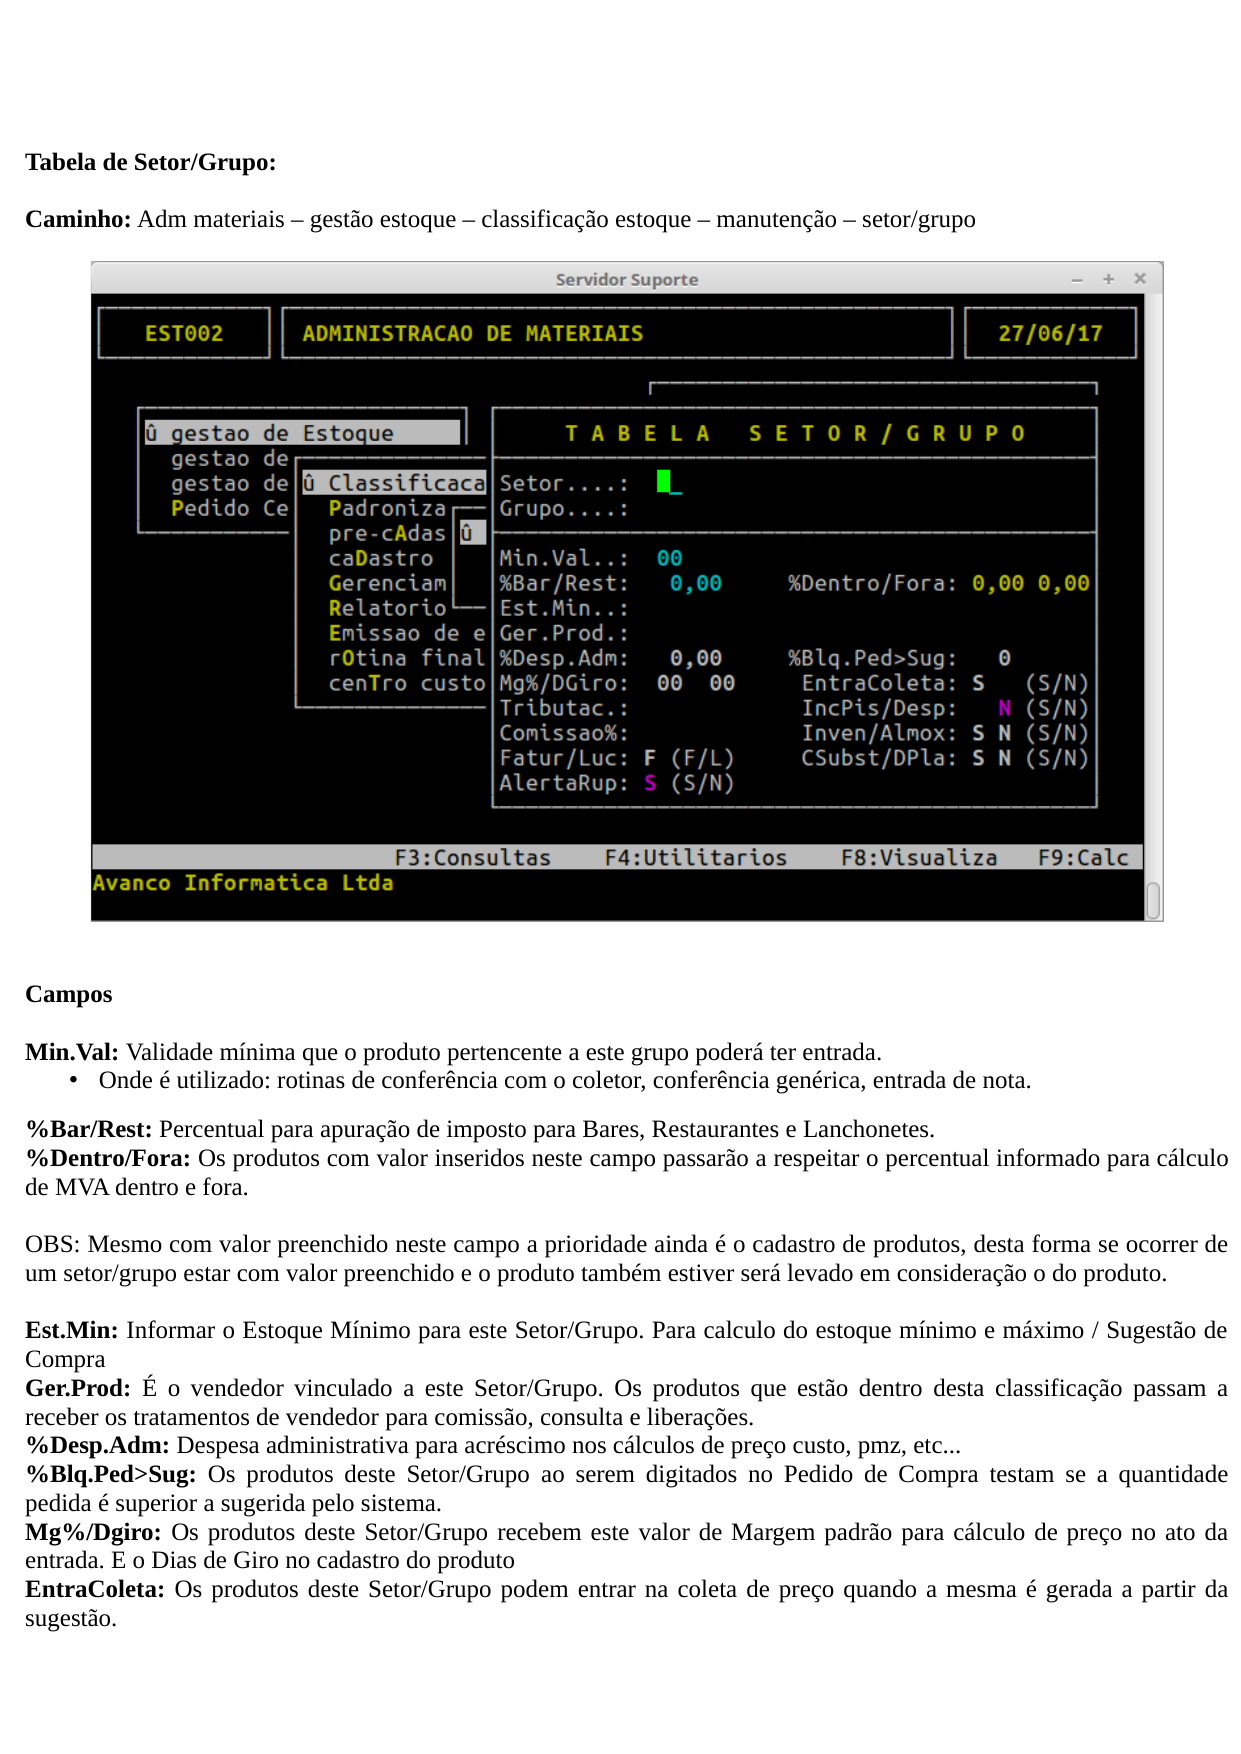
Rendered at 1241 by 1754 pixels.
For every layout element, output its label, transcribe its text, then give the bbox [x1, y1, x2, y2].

picture [90, 261, 1164, 922]
text %Dentro/Fora: Os produtos com valor inseridos neste campo passarão a respeitar o percentual informado para cálculo de MVA dentro e fora. [25, 1143, 1230, 1201]
list Onde é utilizado: rotinas de conferência com o coletor, conferência genérica, entrada de nota. [69, 1065, 1230, 1094]
text Campos [25, 979, 1230, 1008]
text EntraColeta: Os produtos deste Setor/Grupo podem entrar na coleta de preço quando a mesma é gerada a partir da sugestão. [25, 1574, 1230, 1632]
text Ger.Prod: É o vendedor vinculado a este Setor/Grupo. Os produtos que estão dentro desta classificação passam a receber os tratamentos de vendedor para comissão, consulta e liberações. [25, 1373, 1230, 1431]
text Mg%/Dgiro: Os produtos deste Setor/Grupo recebem este valor de Margem padrão para cálculo de preço no ato da entrada. E o Dias de Giro no cadastro do produto [25, 1517, 1230, 1574]
text Min.Val: Validade mínima que o produto pertencente a este grupo poderá ter entrada. [25, 1037, 1230, 1065]
text %Desp.Adm: Despesa administrativa para acréscimo nos cálculos de preço custo, pmz, etc... [25, 1431, 1230, 1459]
text Tabela de Setor/Grupo: [25, 147, 1230, 176]
text %Bar/Rest: Percentual para apuração de imposto para Bares, Restaurantes e Lanchonetes. [25, 1114, 1230, 1143]
text OBS: Mesmo com valor preenchido neste campo a prioridade ainda é o cadastro de produtos, desta forma se ocorrer de um setor/grupo estar com valor preenchido e o produto também estiver será levado em consideração o do produto. [25, 1201, 1230, 1287]
text %Blq.Ped>Sug: Os produtos deste Setor/Grupo ao serem digitados no Pedido de Compra testam se a quantidade pedida é superior a sugerida pelo sistema. [25, 1459, 1230, 1517]
text Caminho: Adm materiais – gestão estoque – classificação estoque – manutenção – setor/grupo [25, 204, 1230, 233]
text Est.Min: Informar o Estoque Mínimo para este Setor/Grupo. Para calculo do estoque mínimo e máximo / Sugestão de Compra [25, 1316, 1230, 1373]
